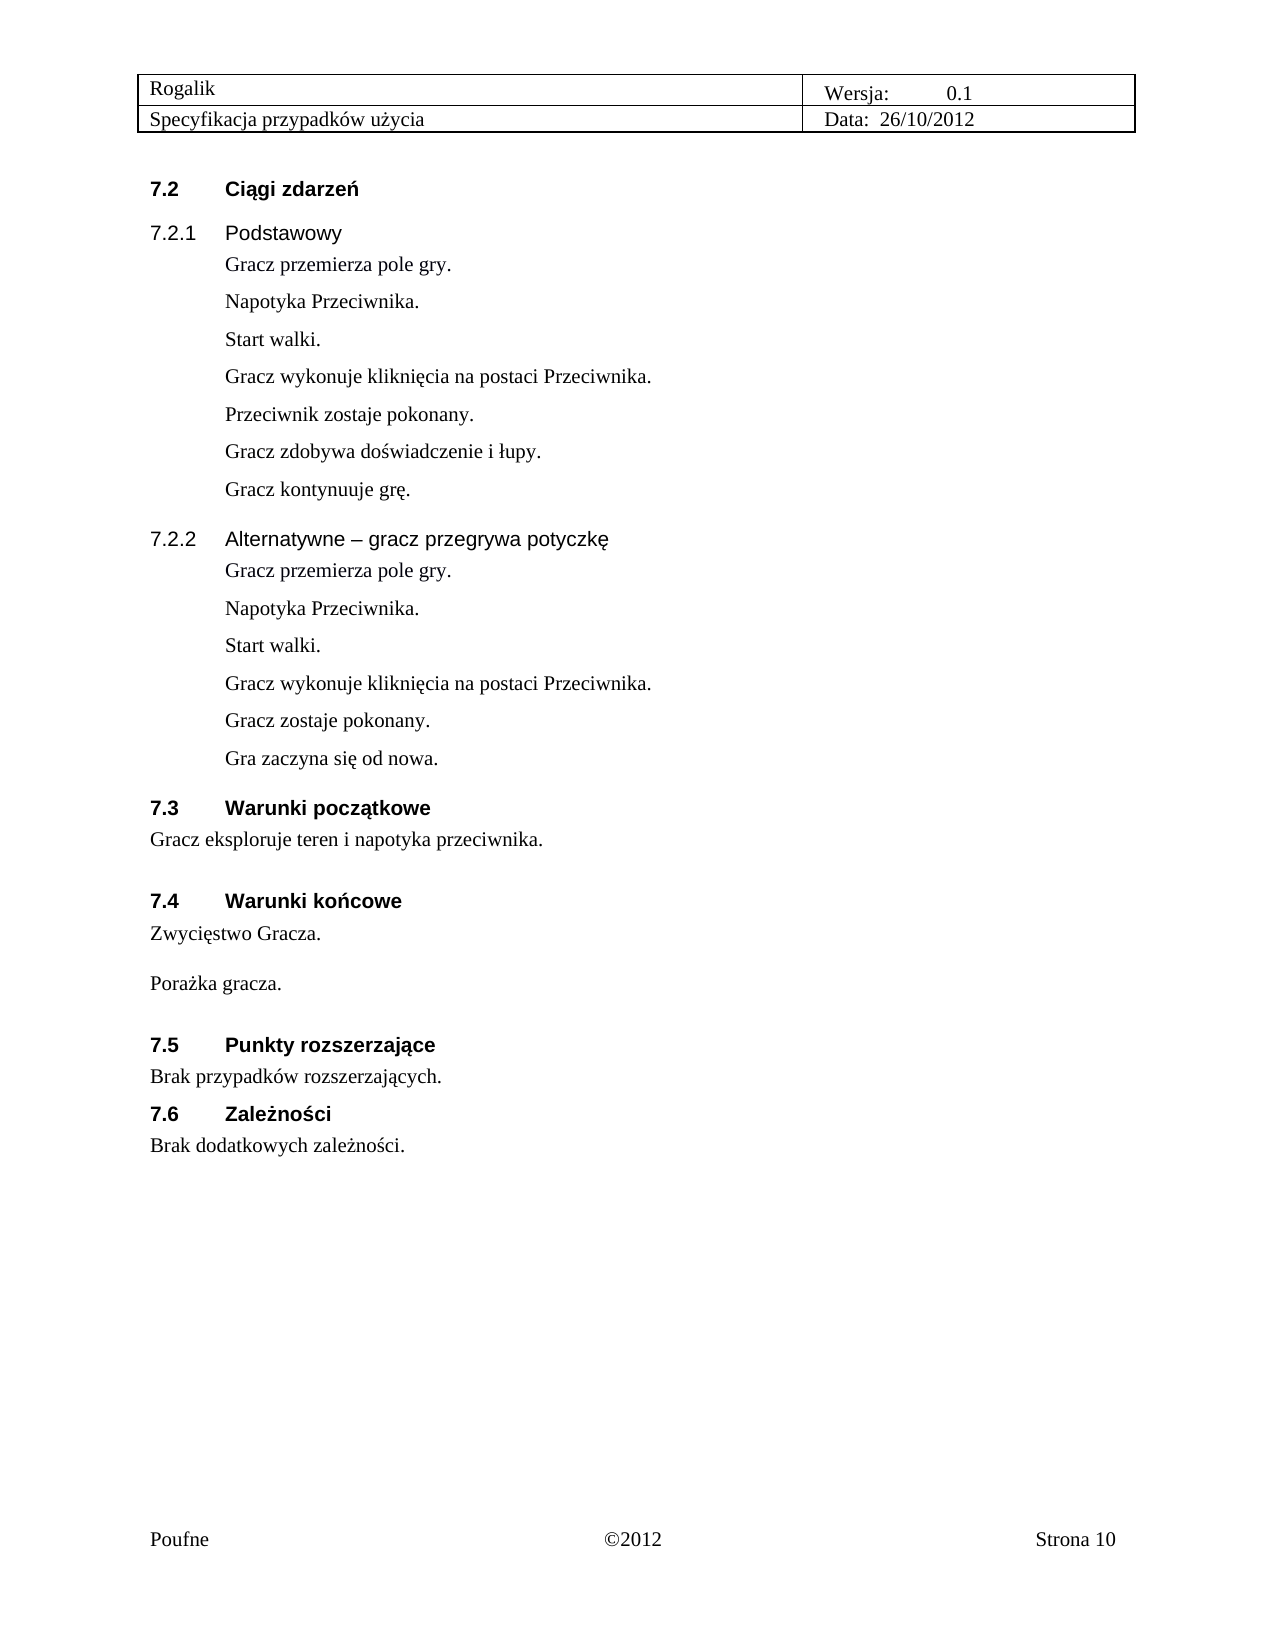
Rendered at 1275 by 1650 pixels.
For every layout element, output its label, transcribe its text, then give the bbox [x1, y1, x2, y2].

text Gracz eksploruje teren i napotyka przeciwnika. [150, 826, 1125, 851]
text Gracz zdobywa doświadczenie i łupy. [225, 438, 1125, 463]
subtitle Ciągi zdarzeń [150, 176, 1125, 201]
subtitle Podstawowy [150, 219, 1125, 244]
text Gracz wykonuje kliknięcia na postaci Przeciwnika. [225, 363, 1125, 388]
text Gracz przemierza pole gry. [150, 251, 1125, 276]
text Napotyka Przeciwnika. [225, 288, 1125, 313]
text Start walki. [225, 632, 1125, 657]
text Porażka gracza. [150, 969, 1125, 994]
subtitle Warunki początkowe [150, 794, 1125, 819]
text Gra zaczyna się od nowa. [225, 744, 1125, 769]
text Brak dodatkowych zależności. [150, 1132, 1125, 1157]
text Przeciwnik zostaje pokonany. [225, 401, 1125, 426]
text Brak przypadków rozszerzających. [150, 1063, 1125, 1088]
text Zwycięstwo Gracza. [150, 919, 1125, 944]
text Gracz przemierza pole gry. [150, 557, 1125, 582]
subtitle Zależności [150, 1101, 1125, 1126]
subtitle Punkty rozszerzające [150, 1032, 1125, 1057]
subtitle Alternatywne – gracz przegrywa potyczkę [150, 526, 1125, 551]
subtitle Warunki końcowe [150, 888, 1125, 913]
text Gracz zostaje pokonany. [225, 707, 1125, 732]
text Gracz kontynuuje grę. [225, 476, 1125, 501]
text Gracz wykonuje kliknięcia na postaci Przeciwnika. [225, 669, 1125, 694]
text Start walki. [225, 326, 1125, 351]
text Napotyka Przeciwnika. [225, 594, 1125, 619]
